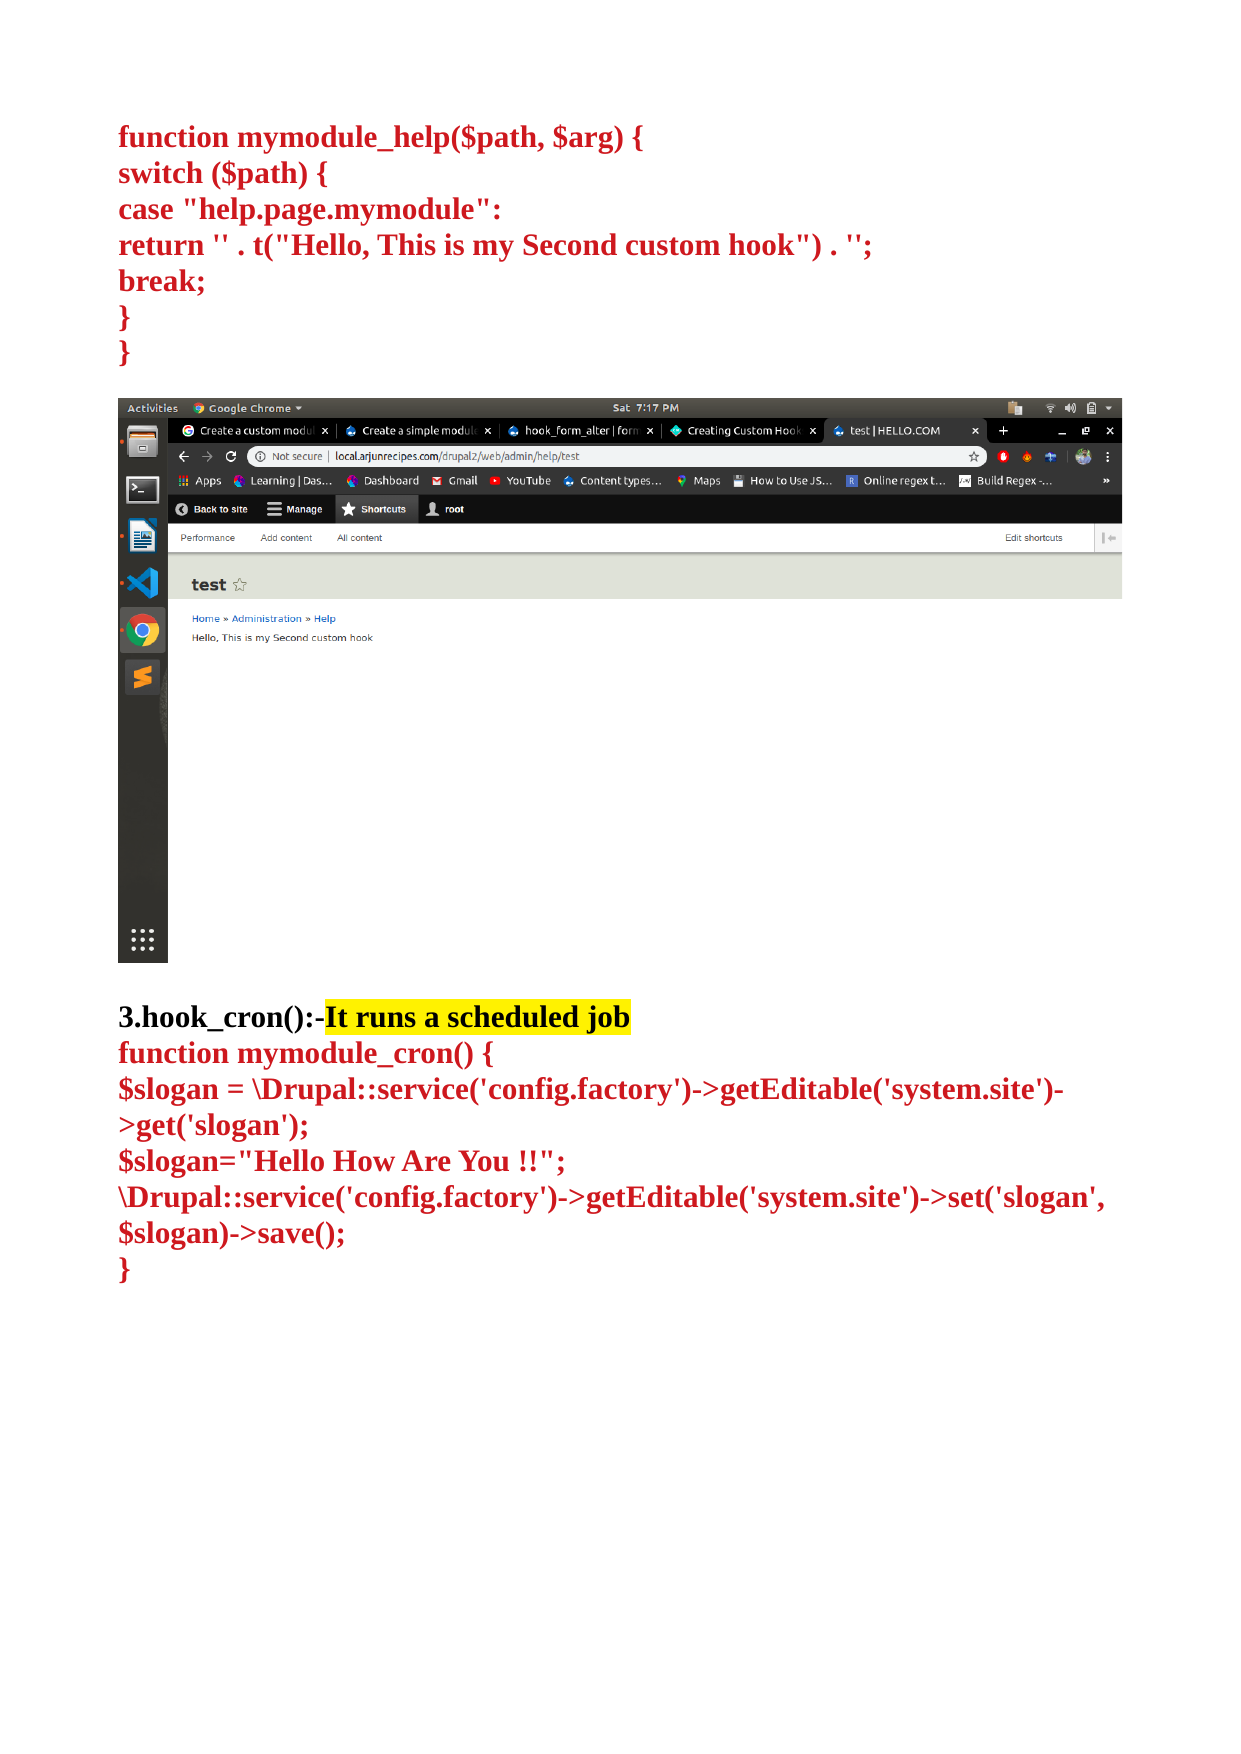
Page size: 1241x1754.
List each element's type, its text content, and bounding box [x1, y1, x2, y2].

text $slogan="Hello How Are You !!"; [118, 1142, 1122, 1178]
text return '' . t("Hello, This is my Second custom hook") . ''; [118, 226, 1122, 262]
text break; [118, 262, 1122, 298]
text function mymodule_help($path, $arg) { [118, 118, 1122, 154]
text } [118, 298, 1122, 334]
text case "help.page.mymodule": [118, 190, 1122, 226]
text } [118, 334, 1122, 370]
text $slogan = \Drupal::service('config.factory')->getEditable('system.site')->get('slogan'); [118, 1071, 1122, 1142]
text switch ($path) { [118, 154, 1122, 190]
text \Drupal::service('config.factory')->getEditable('system.site')->set('slogan', $slogan)->save(); [118, 1178, 1122, 1250]
text function mymodule_cron() { [118, 1035, 1122, 1071]
picture [118, 398, 1123, 963]
text } [118, 1250, 1122, 1286]
text 3.hook_cron():-It runs a scheduled job [118, 999, 1122, 1035]
